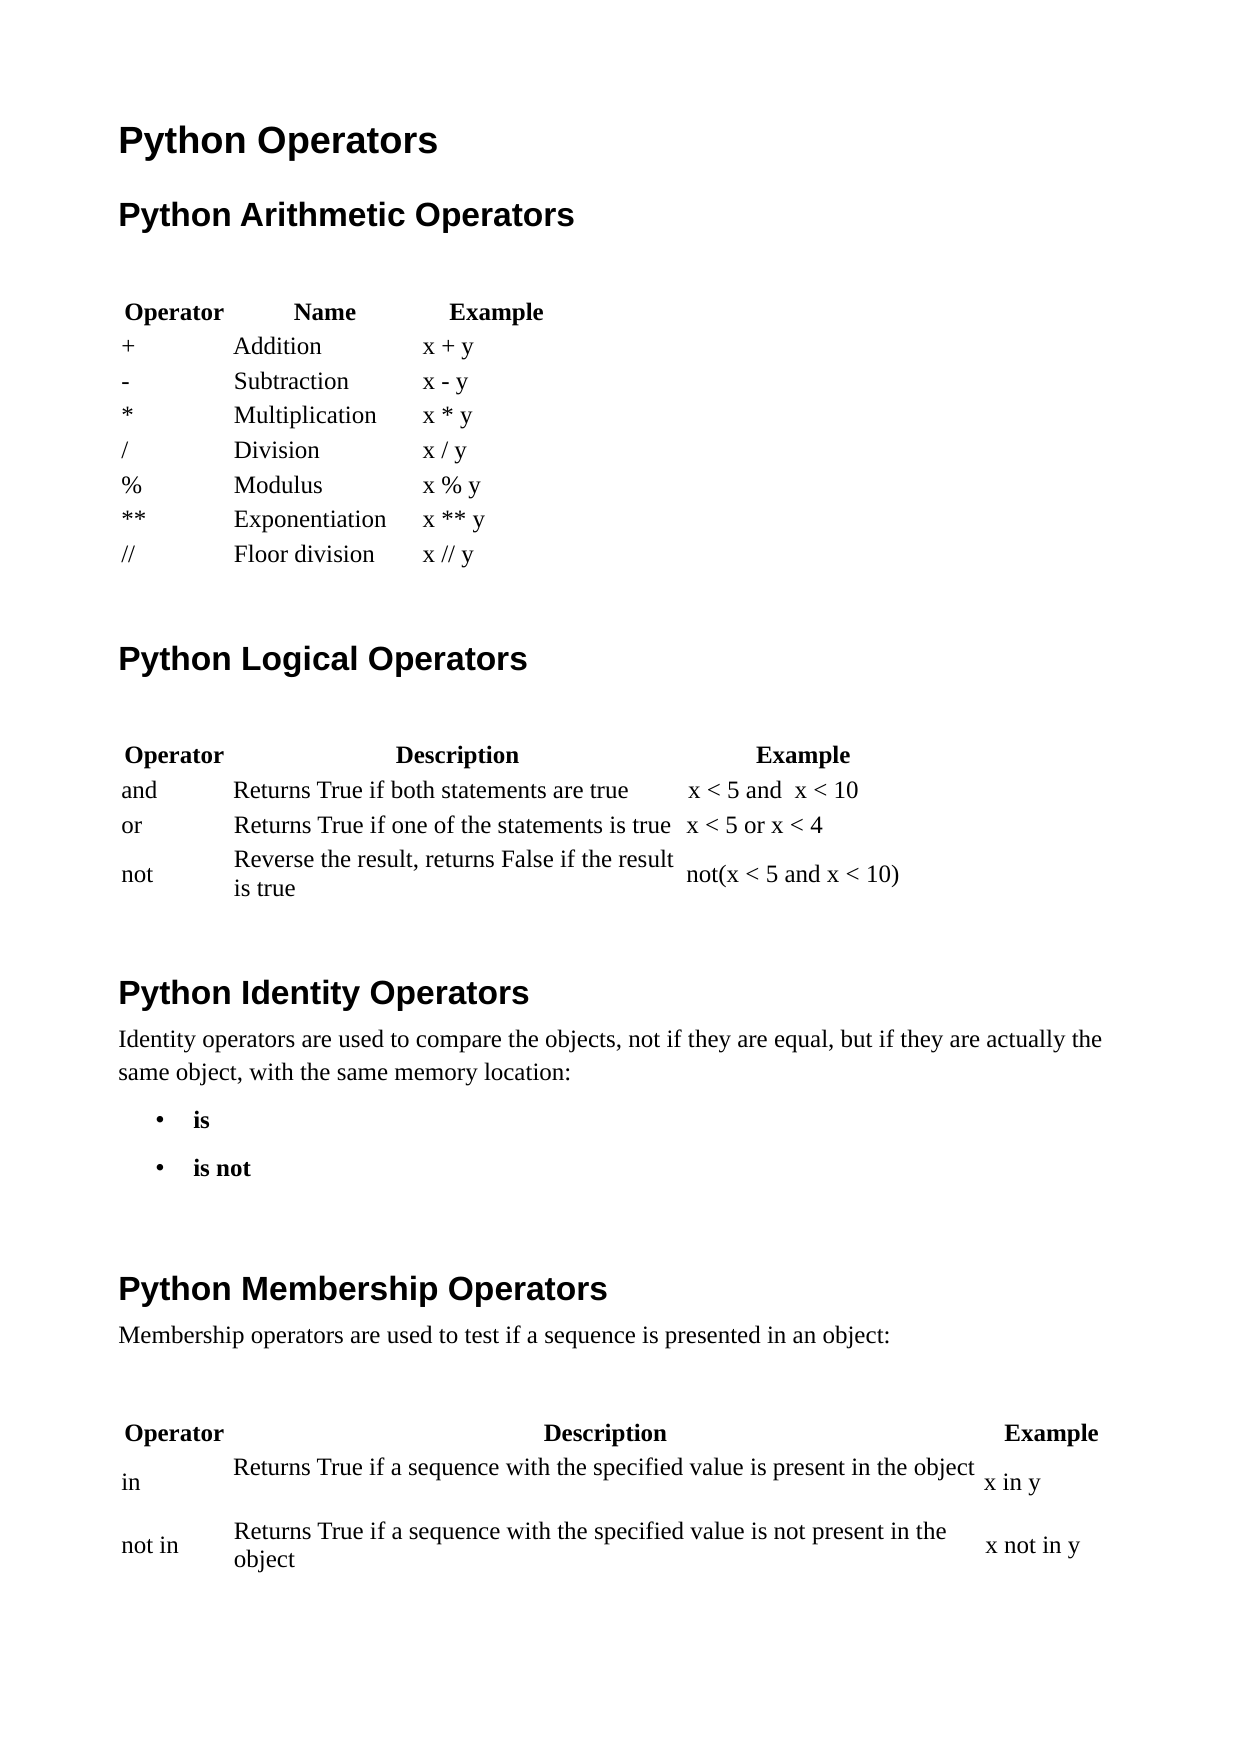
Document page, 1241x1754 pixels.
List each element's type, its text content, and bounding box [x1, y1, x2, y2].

table_cell and [118, 772, 230, 807]
table_header Returns True if a sequence with the specified value is not present in the object [231, 1513, 982, 1576]
table_header - [118, 363, 231, 398]
table_cell x / y [419, 432, 573, 467]
text Membership operators are used to test if a sequence is presented in an object: [118, 1320, 1122, 1348]
table_cell x // y [419, 536, 573, 571]
table_cell % [118, 467, 231, 501]
table_cell Exponentiation [231, 501, 419, 536]
table_header x - y [419, 363, 573, 398]
list is not [156, 1153, 1122, 1181]
table_cell + [118, 329, 230, 363]
table_cell x * y [419, 398, 573, 432]
table_header Name [230, 294, 419, 328]
table_cell x in y [981, 1450, 1122, 1513]
table_header Example [981, 1415, 1122, 1449]
table_header x not in y [982, 1513, 1122, 1576]
table_header Operator [118, 1415, 230, 1449]
table_cell Division [231, 432, 419, 467]
table_header or [118, 807, 231, 841]
table_cell Modulus [231, 467, 419, 501]
table_cell x ** y [419, 501, 573, 536]
table_cell in [118, 1450, 230, 1513]
table_header Operator [118, 294, 230, 328]
table_cell x % y [419, 467, 573, 501]
table_cell not(x < 5 and x < 10) [683, 841, 922, 905]
table_cell Floor division [231, 536, 419, 571]
subtitle Python Membership Operators [118, 1269, 1122, 1307]
table_header Description [230, 1415, 981, 1449]
table_cell Returns True if a sequence with the specified value is present in the object [230, 1450, 981, 1513]
table_cell ** [118, 501, 231, 536]
table_header Example [419, 294, 573, 328]
table_header Returns True if one of the statements is true [231, 807, 683, 841]
table_header Example [685, 738, 921, 772]
table_cell not [118, 841, 231, 905]
table_header Operator [118, 738, 230, 772]
subtitle Python Operators [118, 118, 1122, 162]
table_cell / [118, 432, 231, 467]
subtitle Python Identity Operators [118, 973, 1122, 1012]
table_header x < 5 or x < 4 [683, 807, 922, 841]
subtitle Python Arithmetic Operators [118, 195, 1122, 234]
table_cell Reverse the result, returns False if the result is true [231, 841, 683, 905]
list is [156, 1105, 1122, 1134]
table_cell x < 5 and x < 10 [685, 772, 921, 807]
table_header not in [118, 1513, 231, 1576]
table_cell x + y [419, 329, 573, 363]
table_header Subtraction [231, 363, 419, 398]
table_cell Addition [230, 329, 419, 363]
table_header Description [230, 738, 685, 772]
subtitle Python Logical Operators [118, 639, 1122, 678]
table_cell * [118, 398, 231, 432]
table_cell // [118, 536, 231, 571]
table_cell Multiplication [231, 398, 419, 432]
table_cell Returns True if both statements are true [230, 772, 685, 807]
text Identity operators are used to compare the objects, not if they are equal, but if they are actually the same object, with the same memory location: [118, 1024, 1122, 1086]
